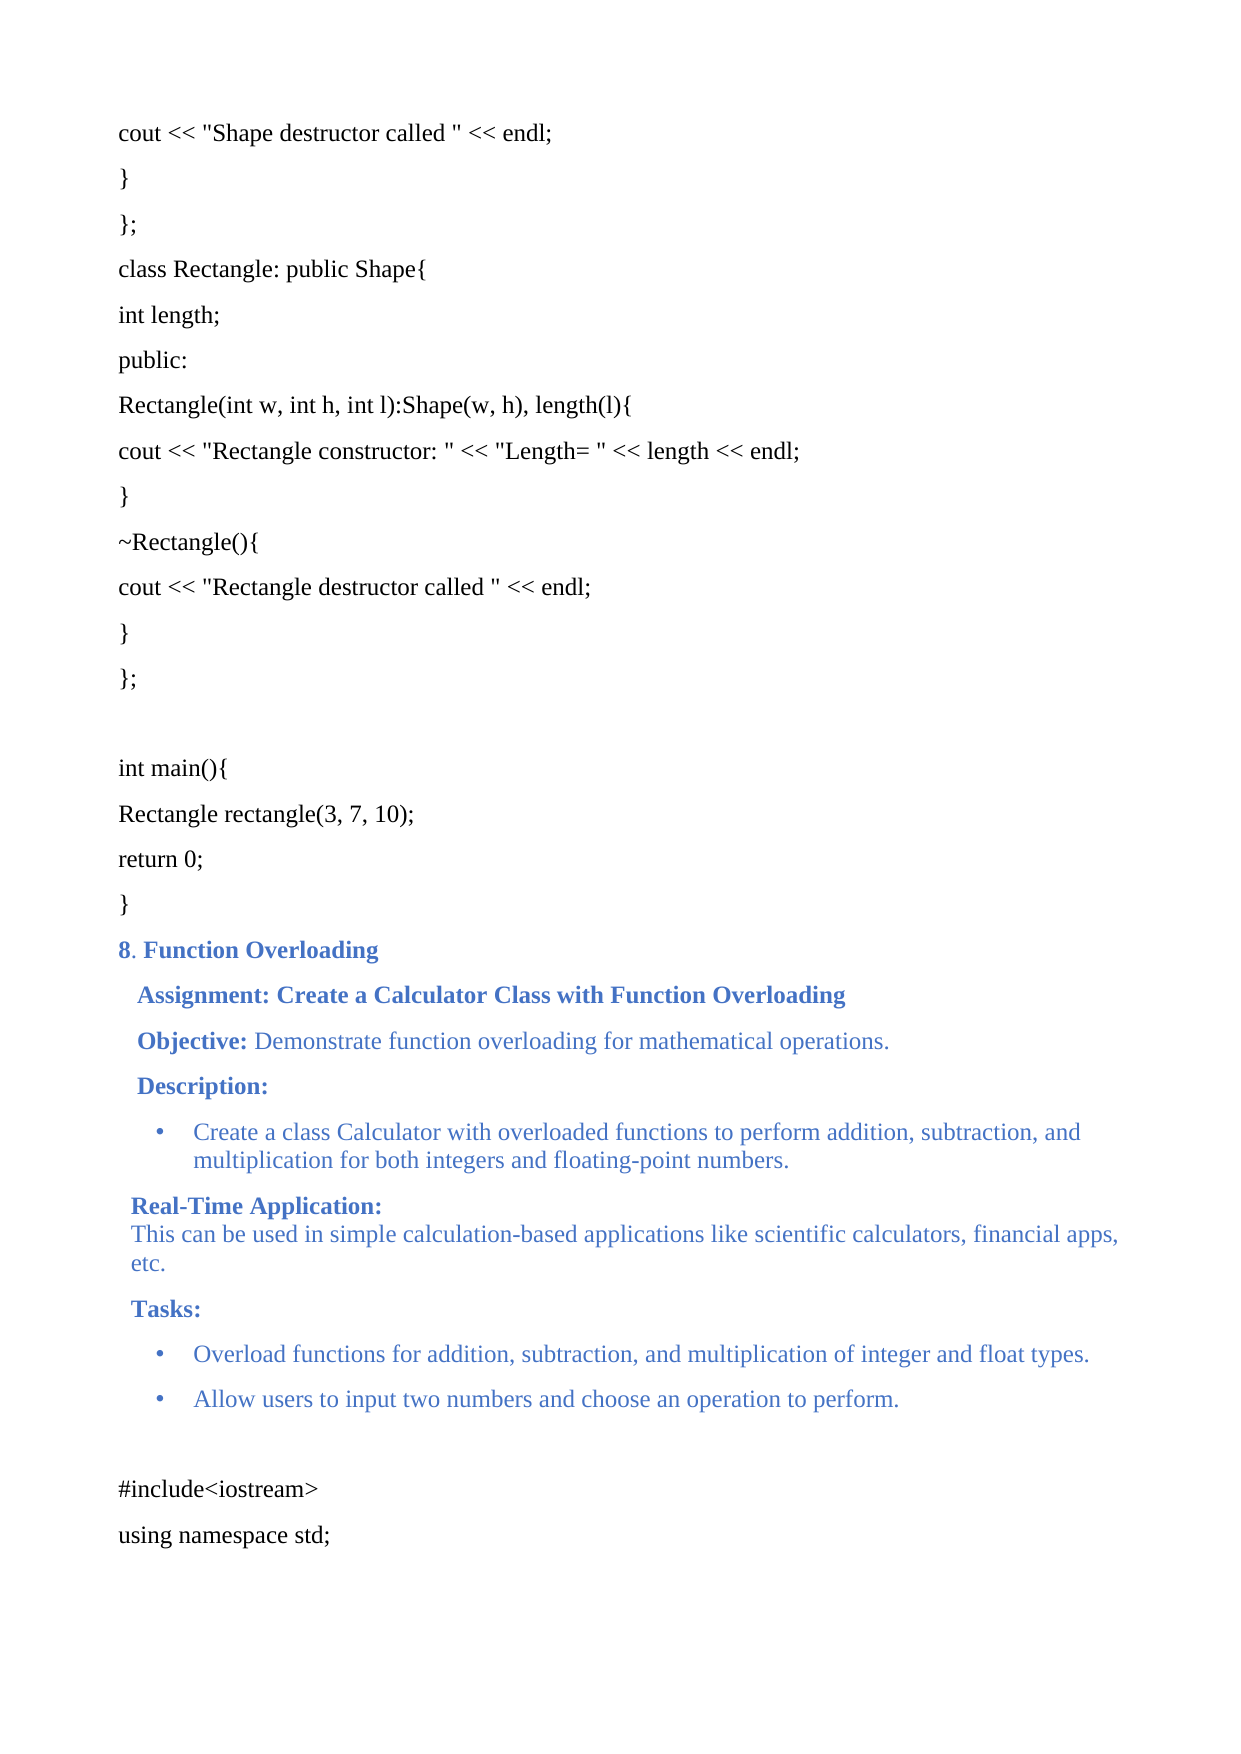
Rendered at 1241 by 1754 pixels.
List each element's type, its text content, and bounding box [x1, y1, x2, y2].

text Rectangle(int w, int h, int l):Shape(w, h), length(l){ [118, 391, 1122, 419]
text } [118, 481, 1122, 510]
text #include<iostream> [118, 1474, 1122, 1503]
text Real-Time Application: This can be used in simple calculation-based applications like scientific calculators, financial apps, etc. [131, 1191, 1122, 1277]
list Create a class Calculator with overloaded functions to perform addition, subtraction, and multiplication for both integers and floating-point numbers. [156, 1117, 1122, 1174]
text class Rectangle: public Shape{ [118, 254, 1122, 283]
text } [118, 163, 1122, 192]
text using namespace std; [118, 1520, 1122, 1549]
text Rectangle rectangle(3, 7, 10); [118, 799, 1122, 827]
text } [118, 889, 1122, 918]
text public: [118, 345, 1122, 374]
text Objective: Demonstrate function overloading for mathematical operations. [118, 1026, 1122, 1054]
text Description: [118, 1071, 1122, 1100]
text return 0; [118, 844, 1122, 873]
text int length; [118, 300, 1122, 328]
text ~Rectangle(){ [118, 527, 1122, 556]
text } [118, 618, 1122, 646]
text Assignment: Create a Calculator Class with Function Overloading [118, 980, 1122, 1009]
text cout << "Rectangle destructor called " << endl; [118, 572, 1122, 601]
text }; [118, 663, 1122, 692]
text }; [118, 209, 1122, 238]
text Tasks: [118, 1294, 1122, 1322]
list Allow users to input two numbers and choose an operation to perform. [156, 1384, 1122, 1413]
text 8. Function Overloading [118, 935, 1122, 964]
text cout << "Shape destructor called " << endl; [118, 118, 1122, 147]
list Overload functions for addition, subtraction, and multiplication of integer and float types. [156, 1339, 1122, 1368]
text cout << "Rectangle constructor: " << "Length= " << length << endl; [118, 436, 1122, 465]
text int main(){ [118, 753, 1122, 782]
